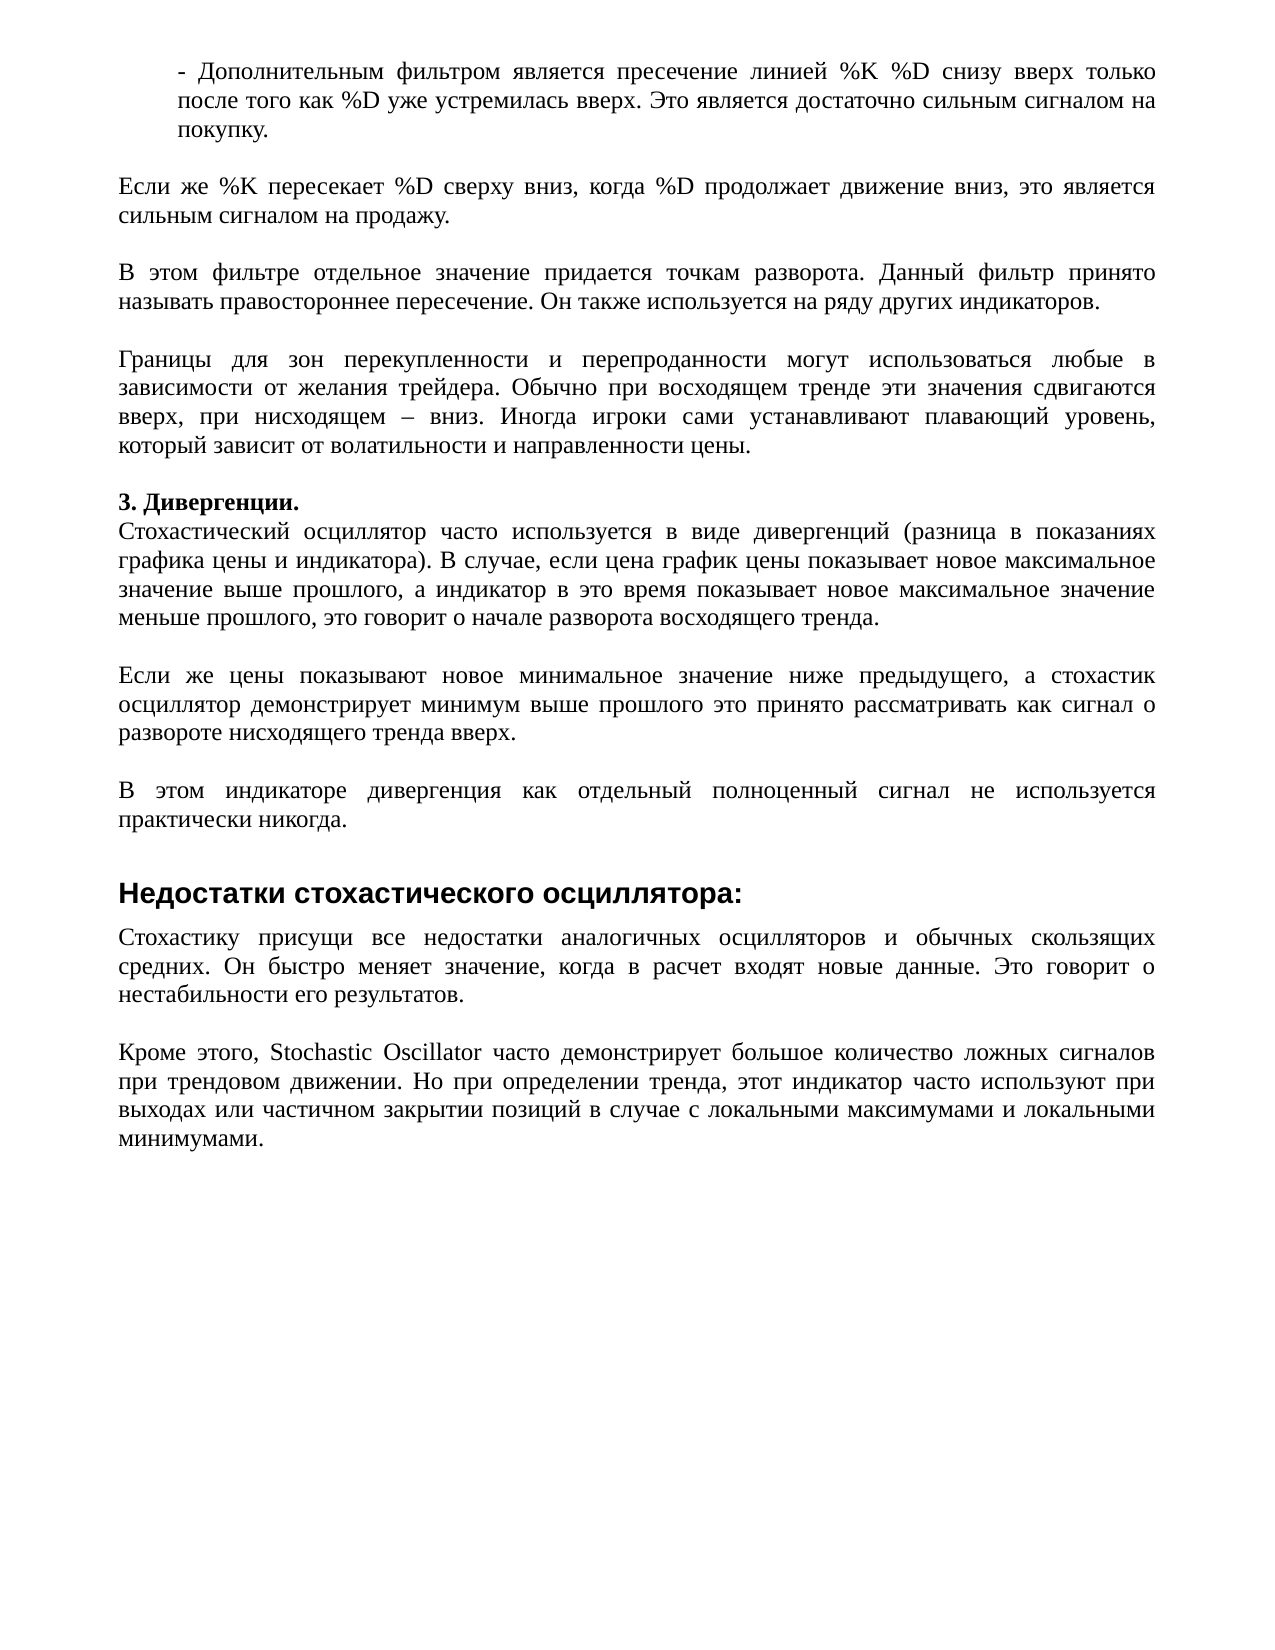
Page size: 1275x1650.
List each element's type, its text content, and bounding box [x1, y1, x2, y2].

text Если же цены показывают новое минимальное значение ниже предыдущего, а стохастик осциллятор демонстрирует минимум выше прошлого это принято рассматривать как сигнал о развороте нисходящего тренда вверх. [118, 660, 1157, 746]
text Стохастический осциллятор часто используется в виде дивергенций (разница в показаниях графика цены и индикатора). В случае, если цена график цены показывает новое максимальное значение выше прошлого, а индикатор в это время показывает новое максимальное значение меньше прошлого, это говорит о начале разворота восходящего тренда. [118, 516, 1157, 631]
text Кроме этого, Stochastic Oscillator часто демонстрирует большое количество ложных сигналов при трендовом движении. Но при определении тренда, этот индикатор часто используют при выходах или частичном закрытии позиций в случае с локальными максимумами и локальными минимумами. [118, 1037, 1157, 1152]
text Границы для зон перекупленности и перепроданности могут использоваться любые в зависимости от желания трейдера. Обычно при восходящем тренде эти значения сдвигаются вверх, при нисходящем – вниз. Иногда игроки сами устанавливают плавающий уровень, который зависит от волатильности и направленности цены. [118, 344, 1157, 459]
text В этом индикаторе дивергенция как отдельный полноценный сигнал не используется практически никогда. [118, 775, 1157, 832]
subtitle Недостатки стохастического осциллятора: [118, 876, 1157, 909]
text В этом фильтре отдельное значение придается точкам разворота. Данный фильтр принято называть правостороннее пересечение. Он также используется на ряду других индикаторов. [118, 257, 1157, 315]
list 3. Дивергенции. [118, 487, 1157, 516]
text Стохастику присущи все недостатки аналогичных осцилляторов и обычных скользящих средних. Он быстро меняет значение, когда в расчет входят новые данные. Это говорит о нестабильности его результатов. [118, 922, 1157, 1008]
list - Дополнительным фильтром является пресечение линией %K %D снизу вверх только после того как %D уже устремилась вверх. Это является достаточно сильным сигналом на покупку. [177, 56, 1157, 142]
text Если же %K пересекает %D сверху вниз, когда %D продолжает движение вниз, это является сильным сигналом на продажу. [118, 171, 1157, 229]
